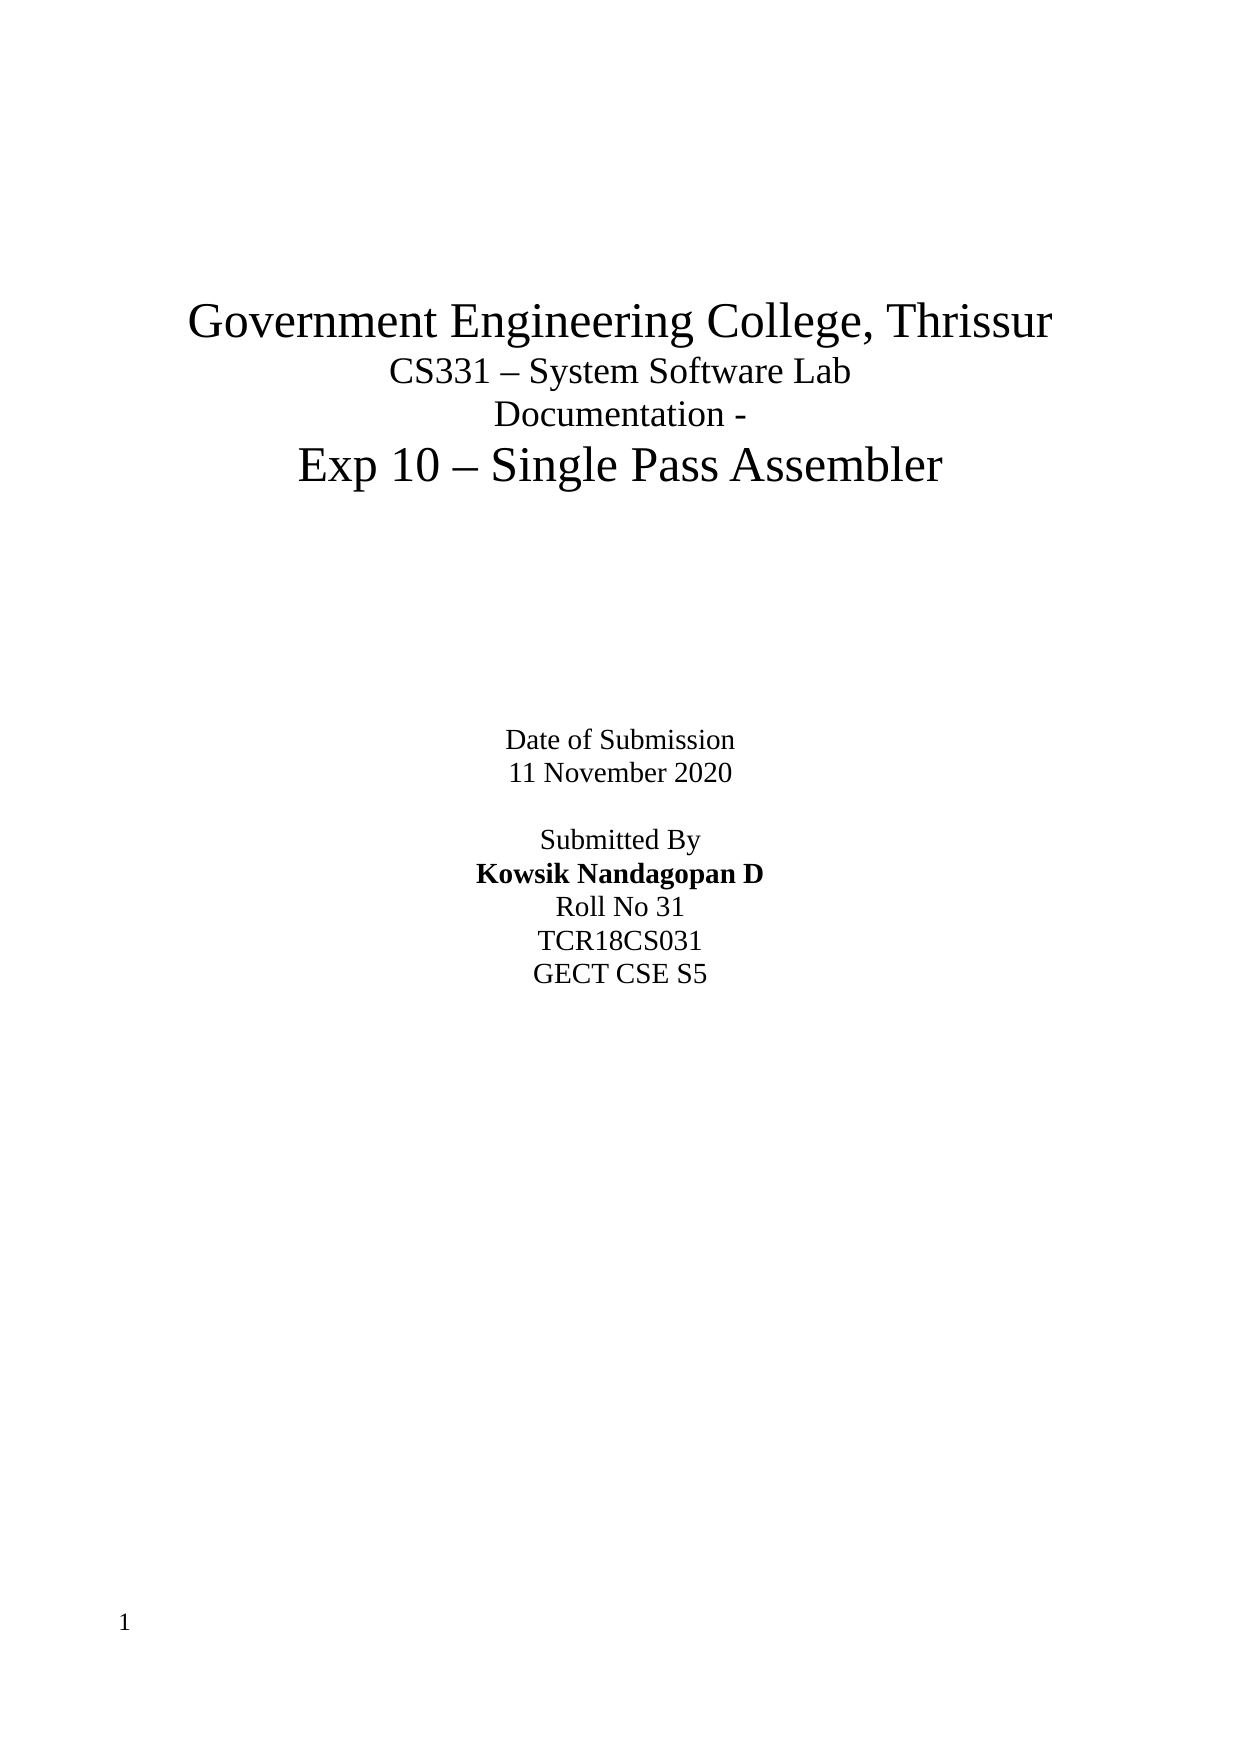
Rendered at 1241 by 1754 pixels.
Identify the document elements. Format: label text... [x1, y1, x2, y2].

text Government Engineering College, Thrissur [118, 291, 1122, 348]
text CS331 – System Software Lab [118, 348, 1122, 391]
text Date of Submission [118, 722, 1122, 755]
text Submitted By [118, 822, 1122, 856]
text Exp 10 – Single Pass Assembler [118, 434, 1122, 492]
text GECT CSE S5 [118, 957, 1122, 990]
text 11 November 2020 [118, 755, 1122, 789]
text Documentation - [118, 391, 1122, 434]
text Roll No 31 [118, 889, 1122, 923]
text TCR18CS031 [118, 923, 1122, 957]
text Kowsik Nandagopan D [118, 856, 1122, 889]
